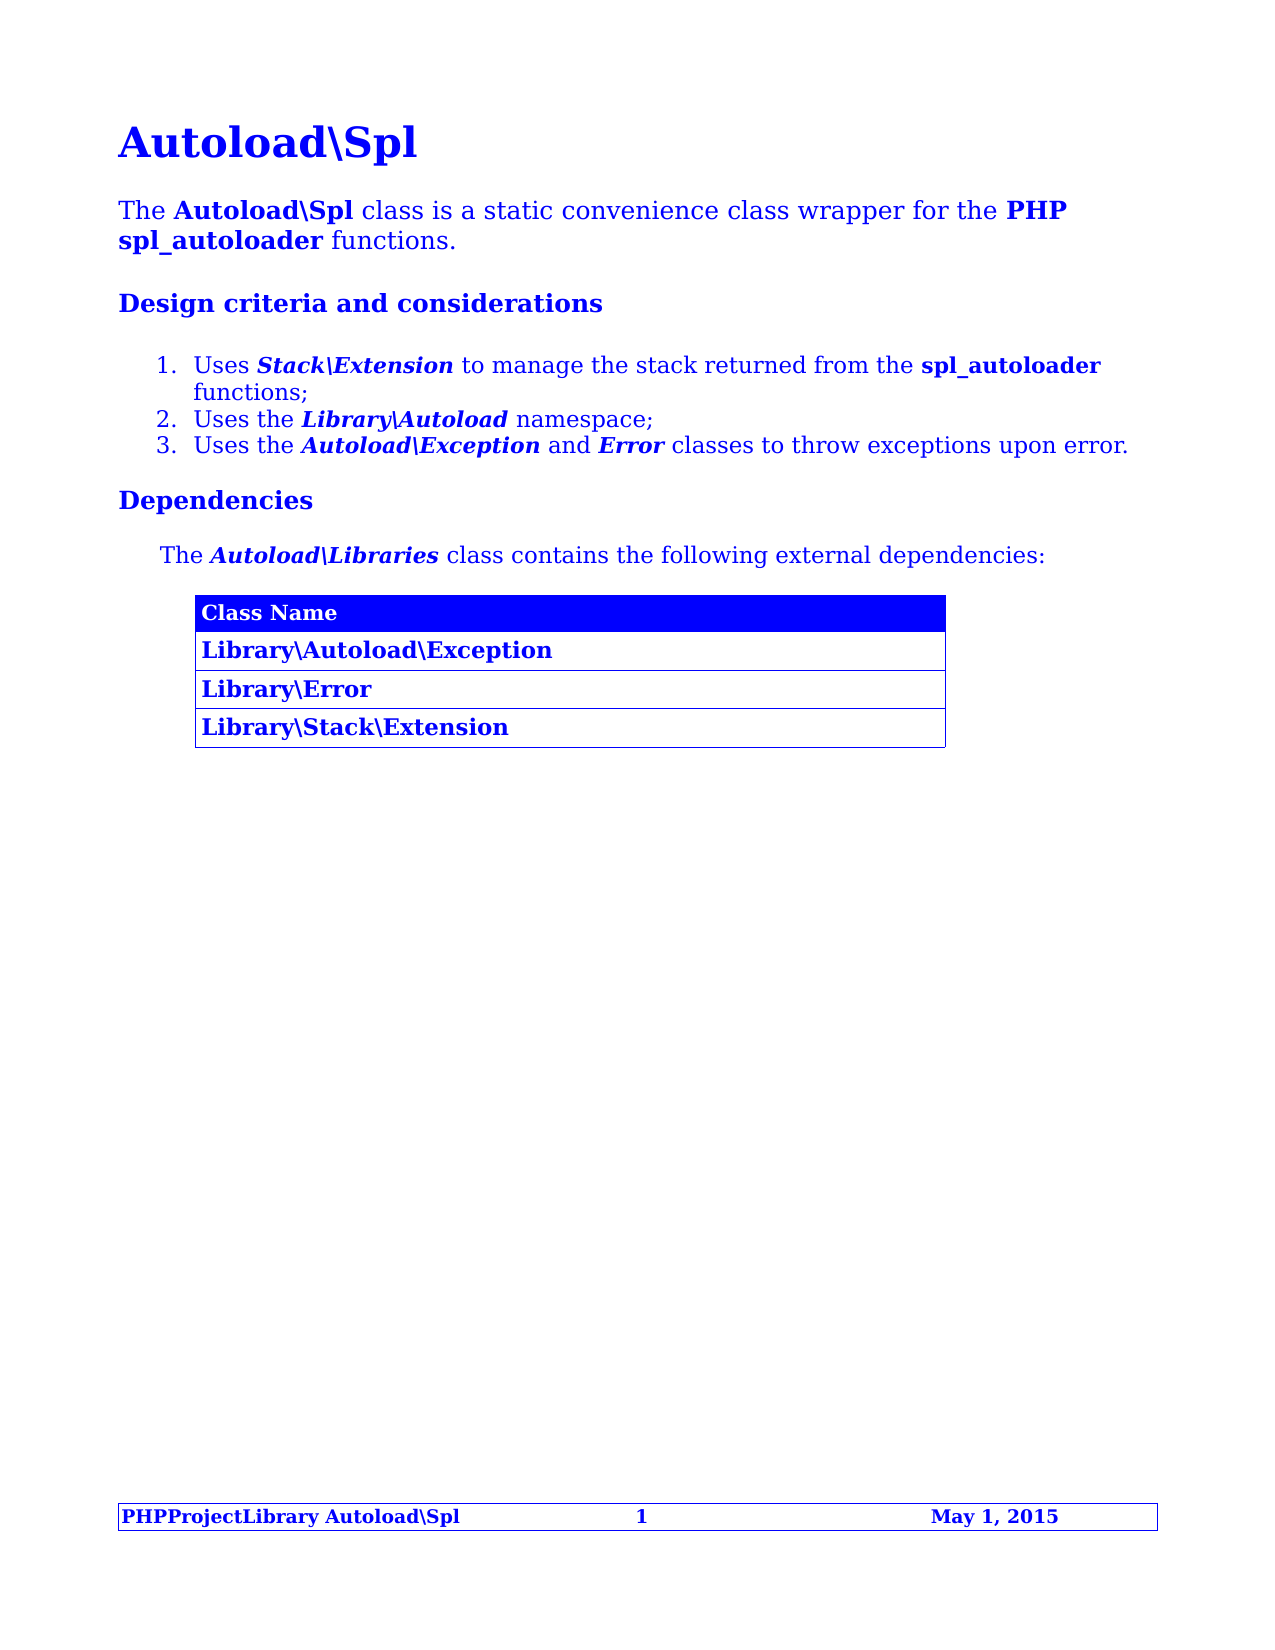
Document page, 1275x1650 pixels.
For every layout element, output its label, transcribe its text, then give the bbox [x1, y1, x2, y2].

table_cell Library\Stack\Extension [196, 709, 945, 747]
text The Autoload\Spl class is a static convenience class wrapper for the PHP spl_autoloader functions. [118, 196, 1157, 255]
list Uses the Library\Autoload namespace; [156, 406, 1157, 433]
title Autoload\Spl [118, 118, 1157, 167]
table_header Class Name [196, 596, 945, 631]
list Uses Stack\Extension to manage the stack returned from the spl_autoloader functions; [156, 353, 1157, 406]
title Dependencies [118, 486, 1157, 515]
text The Autoload\Libraries class contains the following external dependencies: [159, 542, 1157, 569]
table_cell Library\Autoload\Exception [196, 632, 945, 670]
title Design criteria and considerations [118, 289, 1157, 318]
list Uses the Autoload\Exception and Error classes to throw exceptions upon error. [156, 433, 1157, 459]
table_cell Library\Error [196, 671, 945, 708]
